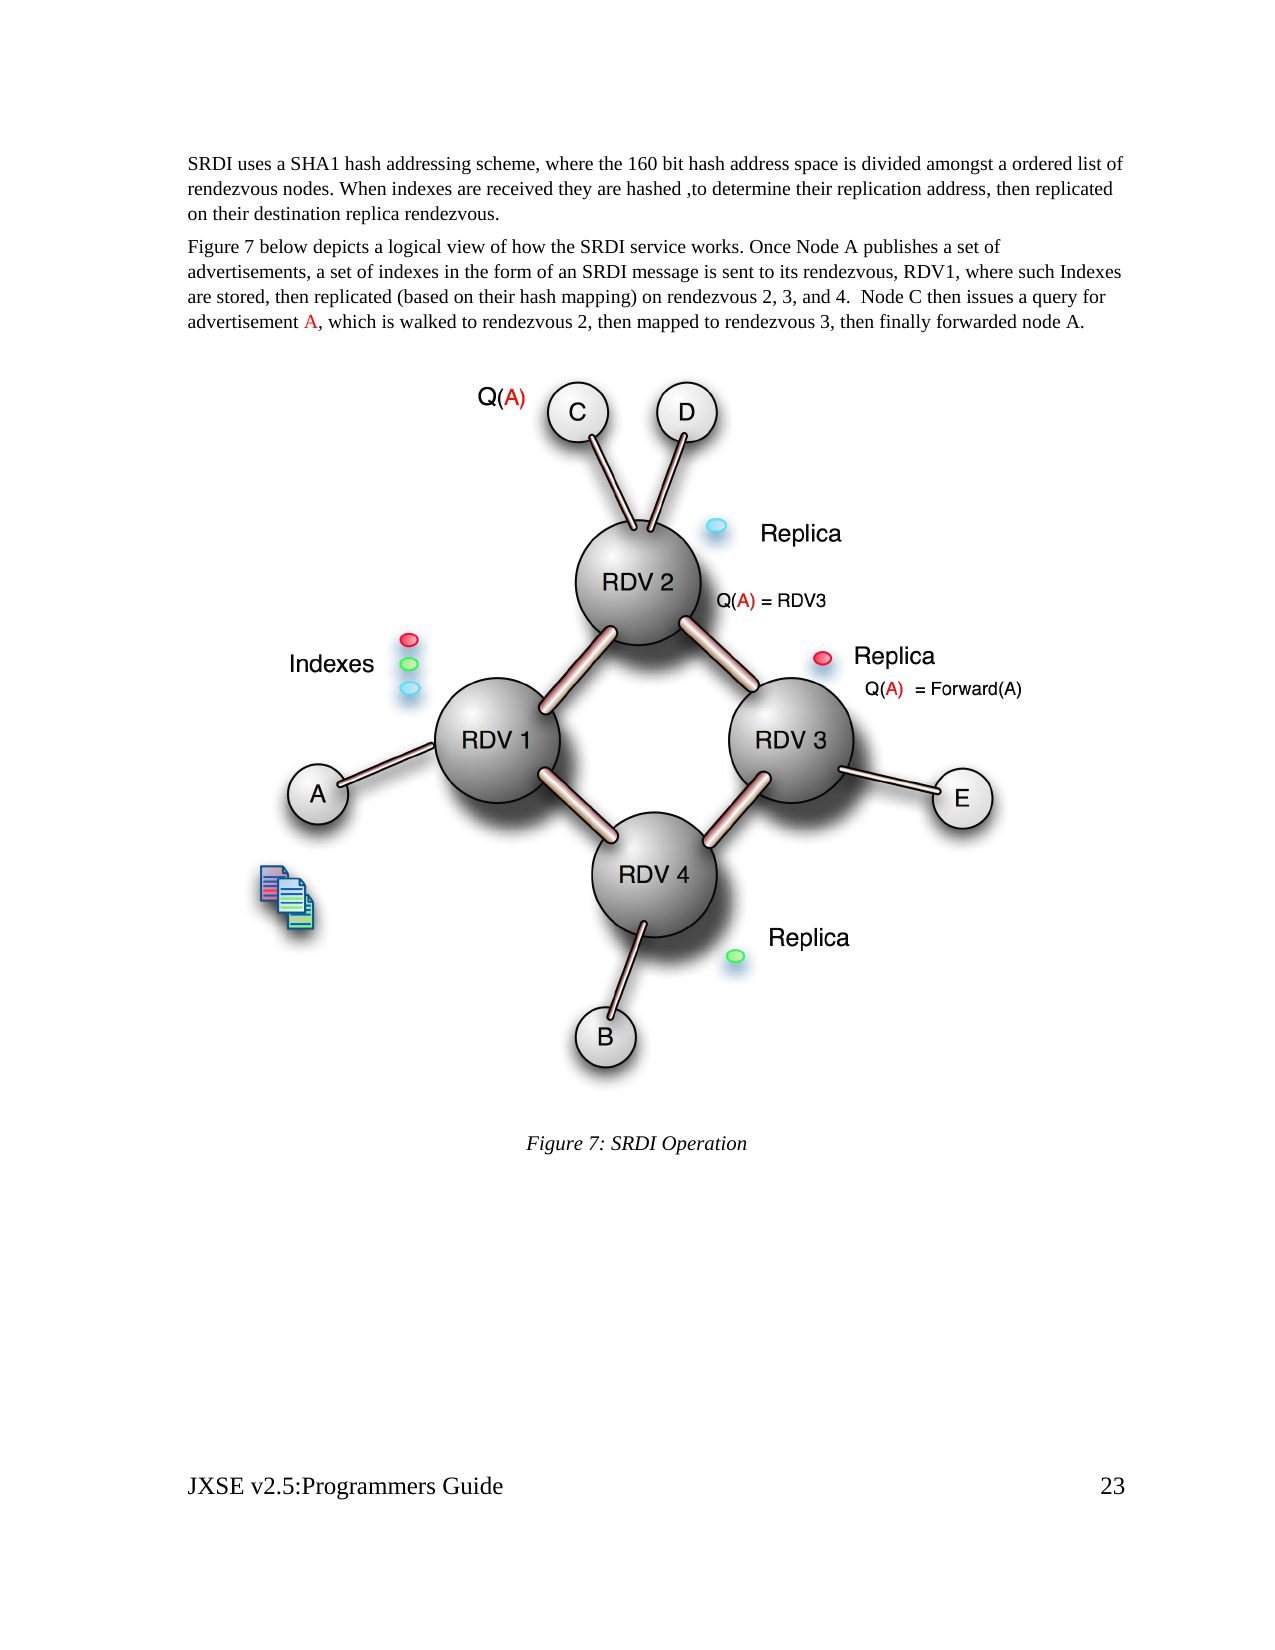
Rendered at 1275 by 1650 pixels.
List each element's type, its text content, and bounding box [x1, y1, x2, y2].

picture [239, 368, 1037, 1097]
text [239, 1097, 1036, 1132]
text Figure 7 below depicts a logical view of how the SRDI service works. Once Node A publishes a set of advertisements, a set of indexes in the form of an SRDI message is sent to its rendezvous, RDV1, where such Indexes are stored, then replicated (based on their hash mapping) on rendezvous 2, 3, and 4. Node C then issues a query for advertisement A, which is walked to rendezvous 2, then mapped to rendezvous 3, then finally forwarded node A. [187, 233, 1125, 333]
text Figure 7: SRDI Operation [239, 1132, 1036, 1155]
text SRDI uses a SHA1 hash addressing scheme, where the 160 bit hash address space is divided amongst a ordered list of rendezvous nodes. When indexes are received they are hashed ,to determine their replication address, then replicated on their destination replica rendezvous. [187, 150, 1125, 225]
